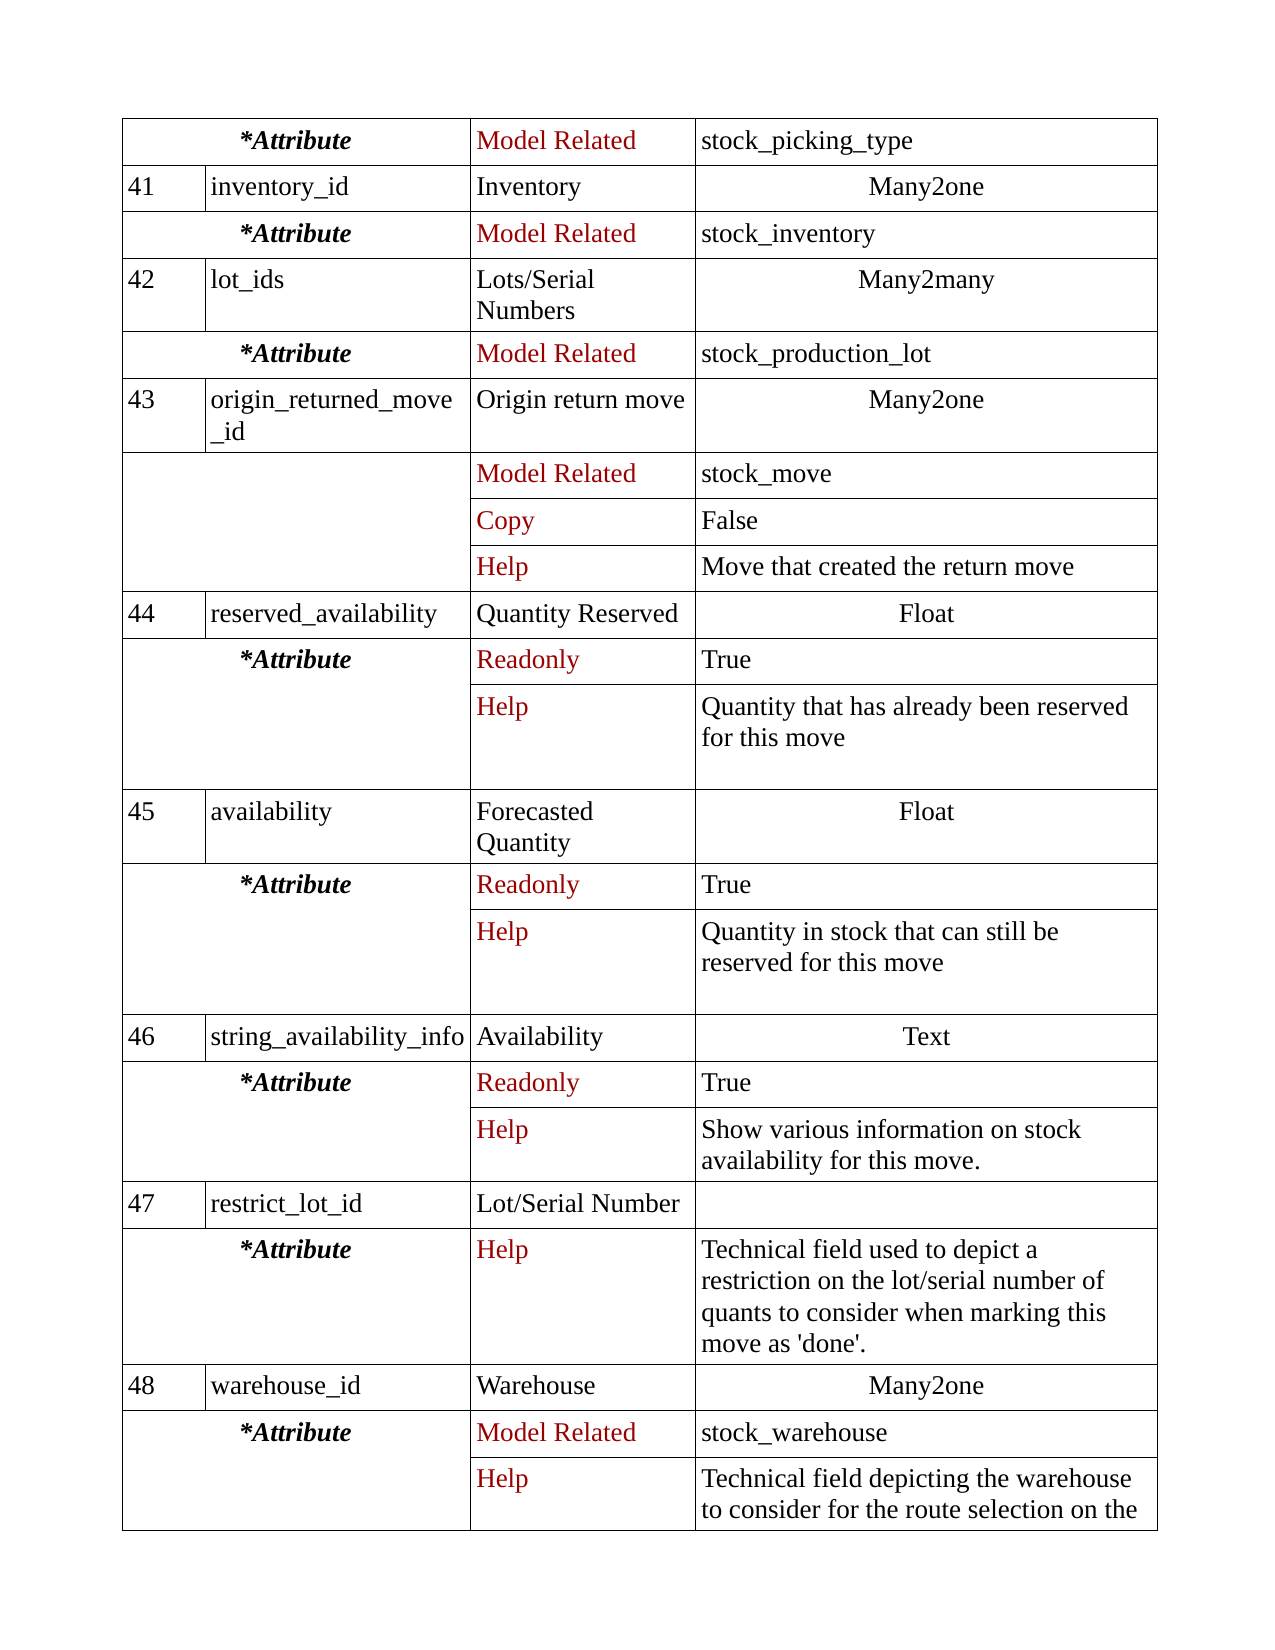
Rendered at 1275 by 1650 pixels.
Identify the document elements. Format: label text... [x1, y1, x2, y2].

table_cell Help [471, 1229, 695, 1364]
table_cell 46 [123, 1015, 205, 1061]
table_cell Forecasted Quantity [471, 790, 695, 863]
table_cell Lots/Serial Numbers [471, 259, 695, 331]
table_cell 47 [123, 1182, 205, 1227]
table_cell 48 [123, 1365, 205, 1410]
table_cell string_availability_info [206, 1015, 470, 1061]
table_cell False [696, 499, 1157, 544]
table_cell reserved_availability [206, 592, 470, 637]
table_cell availability [206, 790, 470, 863]
table_cell Many2one [696, 379, 1157, 452]
table_cell Help [471, 910, 695, 1014]
table_cell Readonly [471, 1062, 695, 1107]
table_cell Readonly [471, 864, 695, 909]
table_cell Text [696, 1015, 1157, 1061]
table_cell Quantity that has already been reserved for this move [696, 685, 1157, 789]
table_cell [123, 453, 470, 591]
table_cell *Attribute [123, 1411, 470, 1530]
table_cell Technical field used to depict a restriction on the lot/serial number of quants to consider when marking this move as 'done'. [696, 1229, 1157, 1364]
table_cell [696, 1182, 1157, 1227]
table_cell origin_returned_move_id [206, 379, 470, 452]
table_cell 41 [123, 166, 205, 211]
table_cell stock_move [696, 453, 1157, 498]
table_cell warehouse_id [206, 1365, 470, 1410]
table_cell lot_ids [206, 259, 470, 331]
table_cell stock_picking_type [696, 119, 1157, 164]
table_cell restrict_lot_id [206, 1182, 470, 1227]
table_cell Availability [471, 1015, 695, 1061]
table_cell Many2one [696, 1365, 1157, 1410]
table_cell Show various information on stock availability for this move. [696, 1108, 1157, 1181]
table_cell Copy [471, 499, 695, 544]
table_cell Inventory [471, 166, 695, 211]
table_cell Help [471, 1108, 695, 1181]
table_cell *Attribute [123, 1062, 470, 1181]
table_cell 42 [123, 259, 205, 331]
table_cell Help [471, 685, 695, 789]
table_cell *Attribute [123, 119, 470, 164]
table_cell Quantity in stock that can still be reserved for this move [696, 910, 1157, 1014]
table_cell Readonly [471, 639, 695, 684]
table_cell inventory_id [206, 166, 470, 211]
table_cell Many2many [696, 259, 1157, 331]
table_cell *Attribute [123, 332, 470, 378]
table_cell Technical field depicting the warehouse to consider for the route selection on the [696, 1458, 1157, 1530]
table_cell Model Related [471, 119, 695, 164]
table_cell Model Related [471, 212, 695, 257]
table_cell Origin return move [471, 379, 695, 452]
table_cell Help [471, 1458, 695, 1530]
table_cell stock_production_lot [696, 332, 1157, 378]
table_cell Model Related [471, 1411, 695, 1457]
table_cell *Attribute [123, 864, 470, 1014]
table_cell True [696, 864, 1157, 909]
table_cell Model Related [471, 332, 695, 378]
table_cell Many2one [696, 166, 1157, 211]
table_cell 43 [123, 379, 205, 452]
table_cell Move that created the return move [696, 546, 1157, 591]
table_cell Float [696, 592, 1157, 637]
table_cell Help [471, 546, 695, 591]
table_cell Lot/Serial Number [471, 1182, 695, 1227]
table_cell 44 [123, 592, 205, 637]
table_cell Warehouse [471, 1365, 695, 1410]
table_cell Model Related [471, 453, 695, 498]
table_cell Quantity Reserved [471, 592, 695, 637]
table_cell stock_warehouse [696, 1411, 1157, 1457]
table_cell *Attribute [123, 212, 470, 257]
table_cell 45 [123, 790, 205, 863]
table_cell True [696, 1062, 1157, 1107]
table_cell *Attribute [123, 1229, 470, 1364]
table_cell True [696, 639, 1157, 684]
table_cell *Attribute [123, 639, 470, 789]
table_cell Float [696, 790, 1157, 863]
table_cell stock_inventory [696, 212, 1157, 257]
